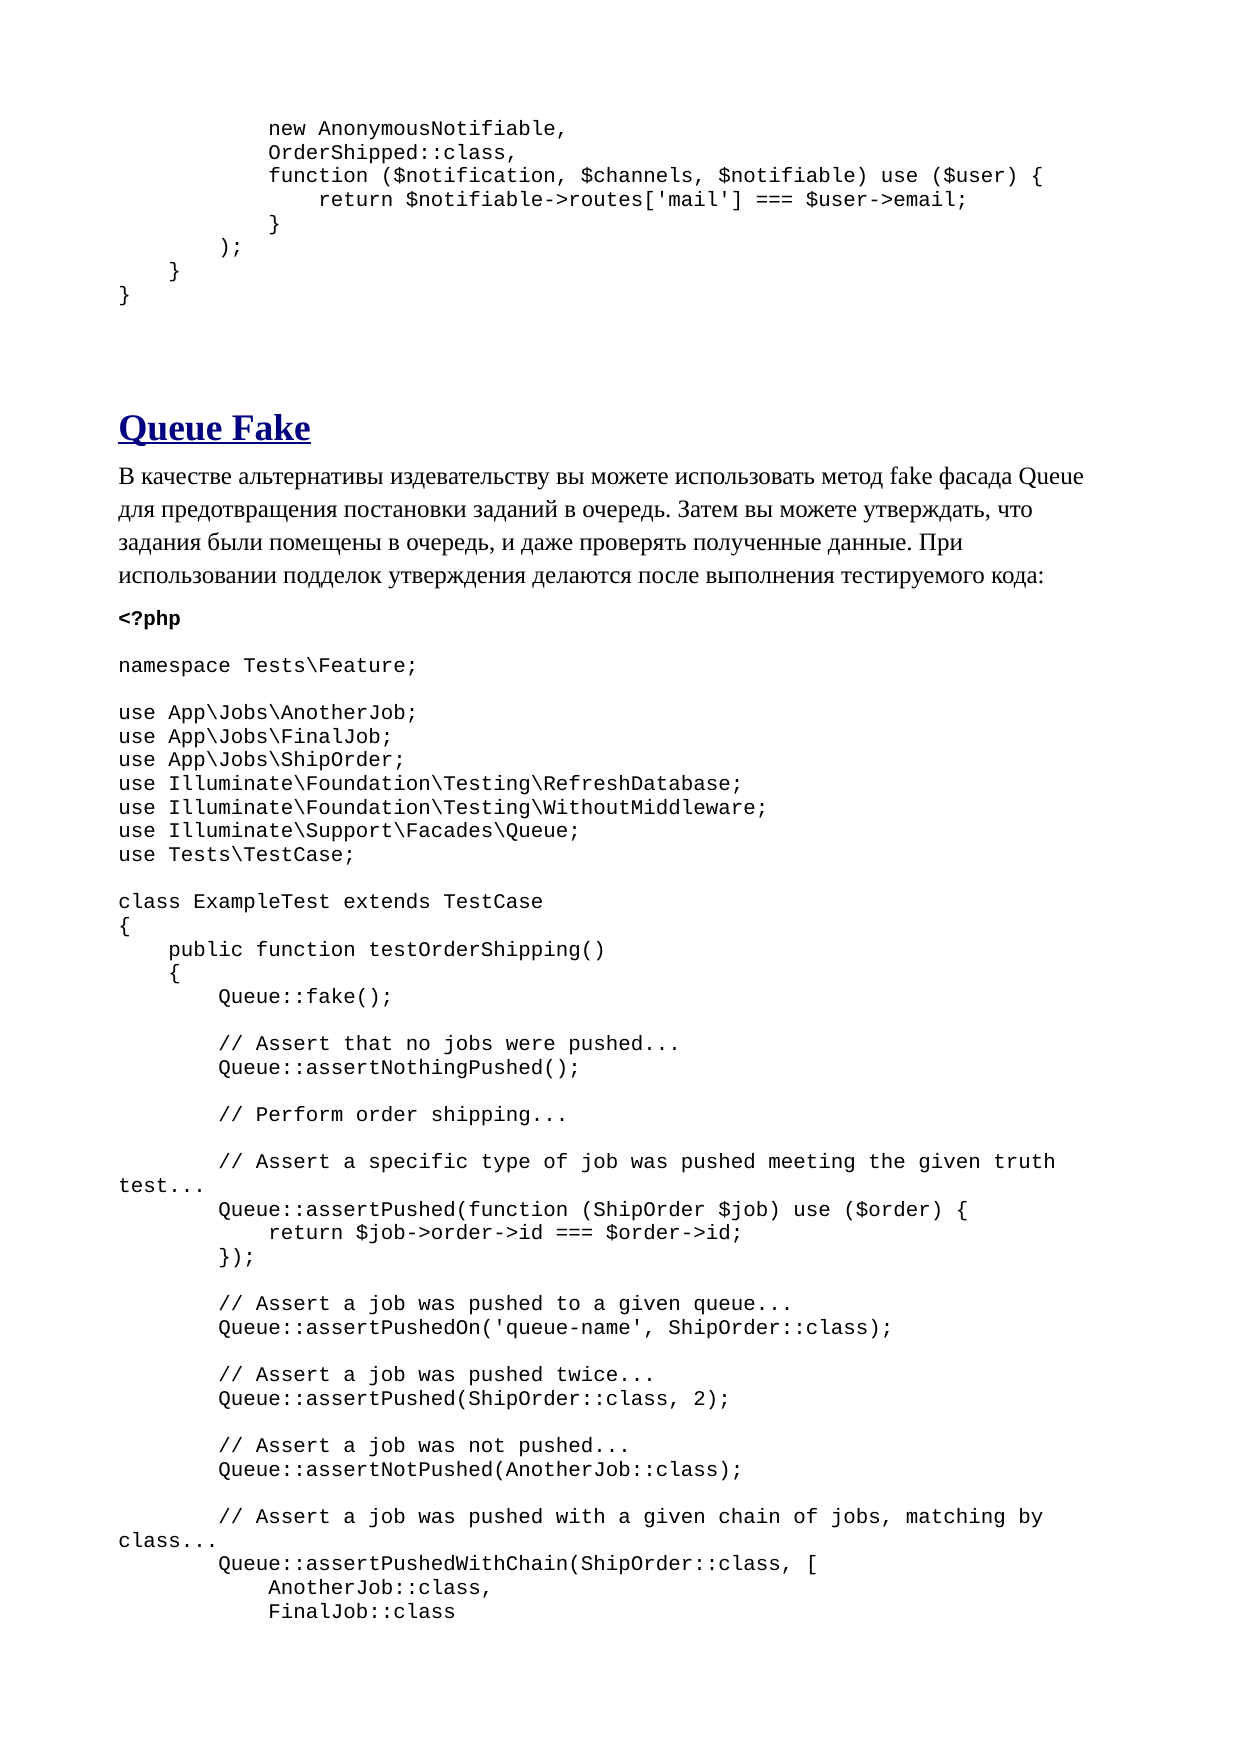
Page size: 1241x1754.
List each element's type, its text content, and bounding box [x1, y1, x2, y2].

text class ExampleTest extends TestCase [118, 891, 1122, 915]
text use Illuminate\Foundation\Testing\WithoutMiddleware; [118, 797, 1122, 820]
text use Illuminate\Support\Facades\Queue; [118, 820, 1122, 844]
text function ($notification, $channels, $notifiable) use ($user) { [118, 165, 1122, 189]
text namespace Tests\Feature; [118, 655, 1122, 678]
text Queue::assertNothingPushed(); [118, 1057, 1122, 1080]
text new AnonymousNotifiable, [118, 118, 1122, 142]
text // Assert a job was not pushed... [118, 1435, 1122, 1459]
text public function testOrderShipping() [118, 938, 1122, 962]
text use Illuminate\Foundation\Testing\RefreshDatabase; [118, 773, 1122, 797]
text // Perform order shipping... [118, 1104, 1122, 1128]
text Queue::assertPushed(function (ShipOrder $job) use ($order) { [118, 1199, 1122, 1222]
text В качестве альтернативы издевательству вы можете использовать метод fake фасада Queue для предотвращения постановки заданий в очередь. Затем вы можете утверждать, что задания были помещены в очередь, и даже проверять полученные данные. При использовании подделок утверждения делаются после выполнения тестируемого кода: [118, 461, 1122, 589]
text use App\Jobs\FinalJob; [118, 726, 1122, 749]
text AnotherJob::class, [118, 1577, 1122, 1601]
text Queue::assertPushedWithChain(ShipOrder::class, [ [118, 1553, 1122, 1577]
text { [118, 915, 1122, 938]
text // Assert a job was pushed to a given queue... [118, 1293, 1122, 1317]
text } [118, 284, 1122, 307]
text Queue::assertPushed(ShipOrder::class, 2); [118, 1388, 1122, 1411]
text // Assert a specific type of job was pushed meeting the given truth test... [118, 1151, 1122, 1199]
text Queue::assertPushedOn('queue-name', ShipOrder::class); [118, 1317, 1122, 1341]
text } [118, 260, 1122, 284]
text FinalJob::class [118, 1601, 1122, 1624]
subtitle Queue Fake [118, 405, 1122, 448]
text } [118, 213, 1122, 236]
text Queue::fake(); [118, 986, 1122, 1009]
text OrderShipped::class, [118, 142, 1122, 165]
text use App\Jobs\ShipOrder; [118, 749, 1122, 773]
text use App\Jobs\AnotherJob; [118, 702, 1122, 726]
text { [118, 962, 1122, 986]
text }); [118, 1246, 1122, 1269]
text <?php [118, 607, 1122, 631]
text ); [118, 236, 1122, 260]
text return $job->order->id === $order->id; [118, 1222, 1122, 1246]
text Queue::assertNotPushed(AnotherJob::class); [118, 1459, 1122, 1482]
text // Assert a job was pushed with a given chain of jobs, matching by class... [118, 1506, 1122, 1553]
text // Assert that no jobs were pushed... [118, 1033, 1122, 1057]
text // Assert a job was pushed twice... [118, 1364, 1122, 1388]
text return $notifiable->routes['mail'] === $user->email; [118, 189, 1122, 213]
text use Tests\TestCase; [118, 844, 1122, 868]
